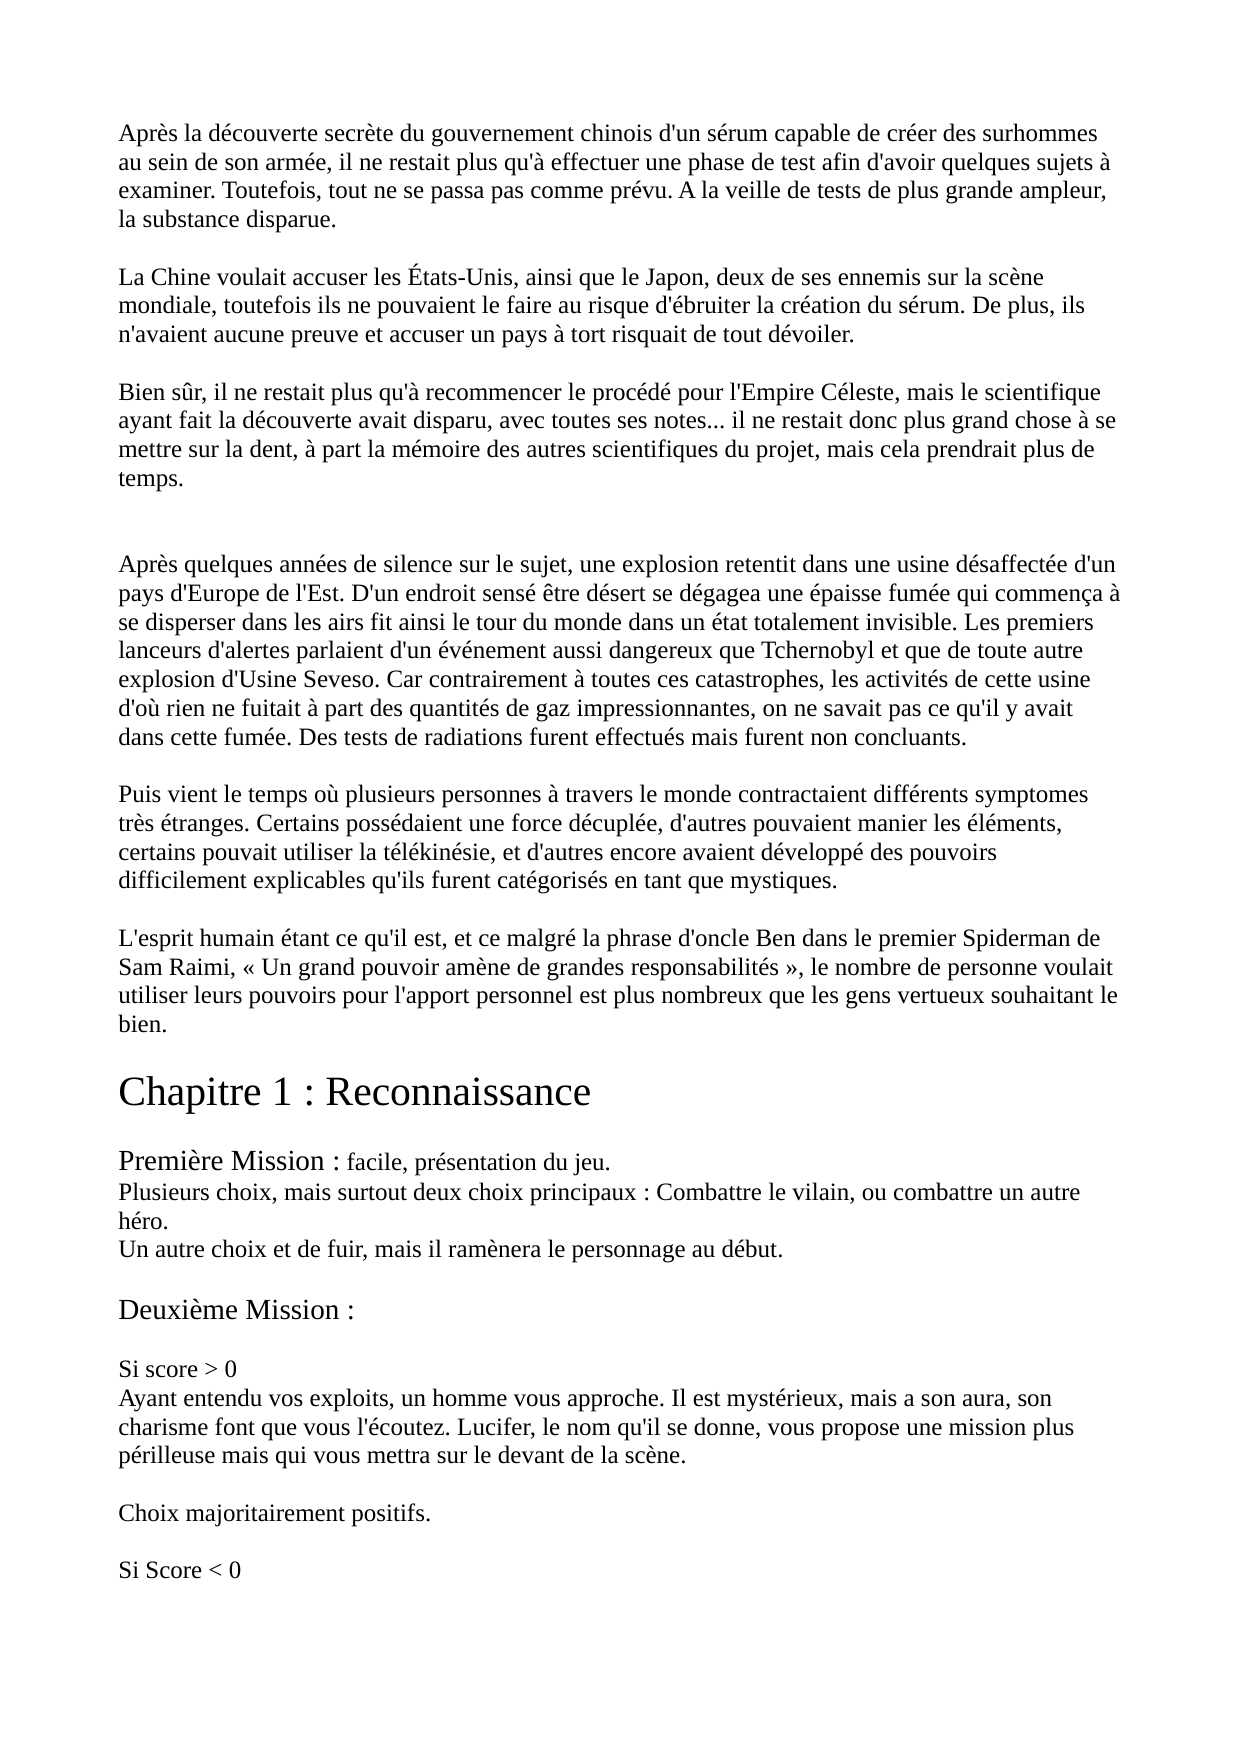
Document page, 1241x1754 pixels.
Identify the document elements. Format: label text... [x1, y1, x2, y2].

text Si score > 0 [118, 1354, 1122, 1383]
text La Chine voulait accuser les États-Unis, ainsi que le Japon, deux de ses ennemis sur la scène mondiale, toutefois ils ne pouvaient le faire au risque d'ébruiter la création du sérum. De plus, ils n'avaient aucune preuve et accuser un pays à tort risquait de tout dévoiler. [118, 262, 1122, 348]
text Choix majoritairement positifs. [118, 1498, 1122, 1527]
text Bien sûr, il ne restait plus qu'à recommencer le procédé pour l'Empire Céleste, mais le scientifique ayant fait la découverte avait disparu, avec toutes ses notes... il ne restait donc plus grand chose à se mettre sur la dent, à part la mémoire des autres scientifiques du projet, mais cela prendrait plus de temps. [118, 377, 1122, 492]
text L'esprit humain étant ce qu'il est, et ce malgré la phrase d'oncle Ben dans le premier Spiderman de Sam Raimi, « Un grand pouvoir amène de grandes responsabilités », le nombre de personne voulait utiliser leurs pouvoirs pour l'apport personnel est plus nombreux que les gens vertueux souhaitant le bien. [118, 923, 1122, 1038]
text Après la découverte secrète du gouvernement chinois d'un sérum capable de créer des surhommes au sein de son armée, il ne restait plus qu'à effectuer une phase de test afin d'avoir quelques sujets à examiner. Toutefois, tout ne se passa pas comme prévu. A la veille de tests de plus grande ampleur, la substance disparue. [118, 118, 1122, 233]
text Puis vient le temps où plusieurs personnes à travers le monde contractaient différents symptomes très étranges. Certains possédaient une force décuplée, d'autres pouvaient manier les éléments, certains pouvait utiliser la télékinésie, et d'autres encore avaient développé des pouvoirs difficilement explicables qu'ils furent catégorisés en tant que mystiques. [118, 779, 1122, 894]
text Deuxième Mission : [118, 1292, 1122, 1326]
text Chapitre 1 : Reconnaissance [118, 1067, 1122, 1115]
text Première Mission : facile, présentation du jeu. [118, 1143, 1122, 1177]
text Plusieurs choix, mais surtout deux choix principaux : Combattre le vilain, ou combattre un autre héro. [118, 1177, 1122, 1234]
text Ayant entendu vos exploits, un homme vous approche. Il est mystérieux, mais a son aura, son charisme font que vous l'écoutez. Lucifer, le nom qu'il se donne, vous propose une mission plus périlleuse mais qui vous mettra sur le devant de la scène. [118, 1383, 1122, 1469]
text Si Score < 0 [118, 1556, 1122, 1584]
text Un autre choix et de fuir, mais il ramènera le personnage au début. [118, 1234, 1122, 1263]
text Après quelques années de silence sur le sujet, une explosion retentit dans une usine désaffectée d'un pays d'Europe de l'Est. D'un endroit sensé être désert se dégagea une épaisse fumée qui commença à se disperser dans les airs fit ainsi le tour du monde dans un état totalement invisible. Les premiers lanceurs d'alertes parlaient d'un événement aussi dangereux que Tchernobyl et que de toute autre explosion d'Usine Seveso. Car contrairement à toutes ces catastrophes, les activités de cette usine d'où rien ne fuitait à part des quantités de gaz impressionnantes, on ne savait pas ce qu'il y avait dans cette fumée. Des tests de radiations furent effectués mais furent non concluants. [118, 549, 1122, 751]
